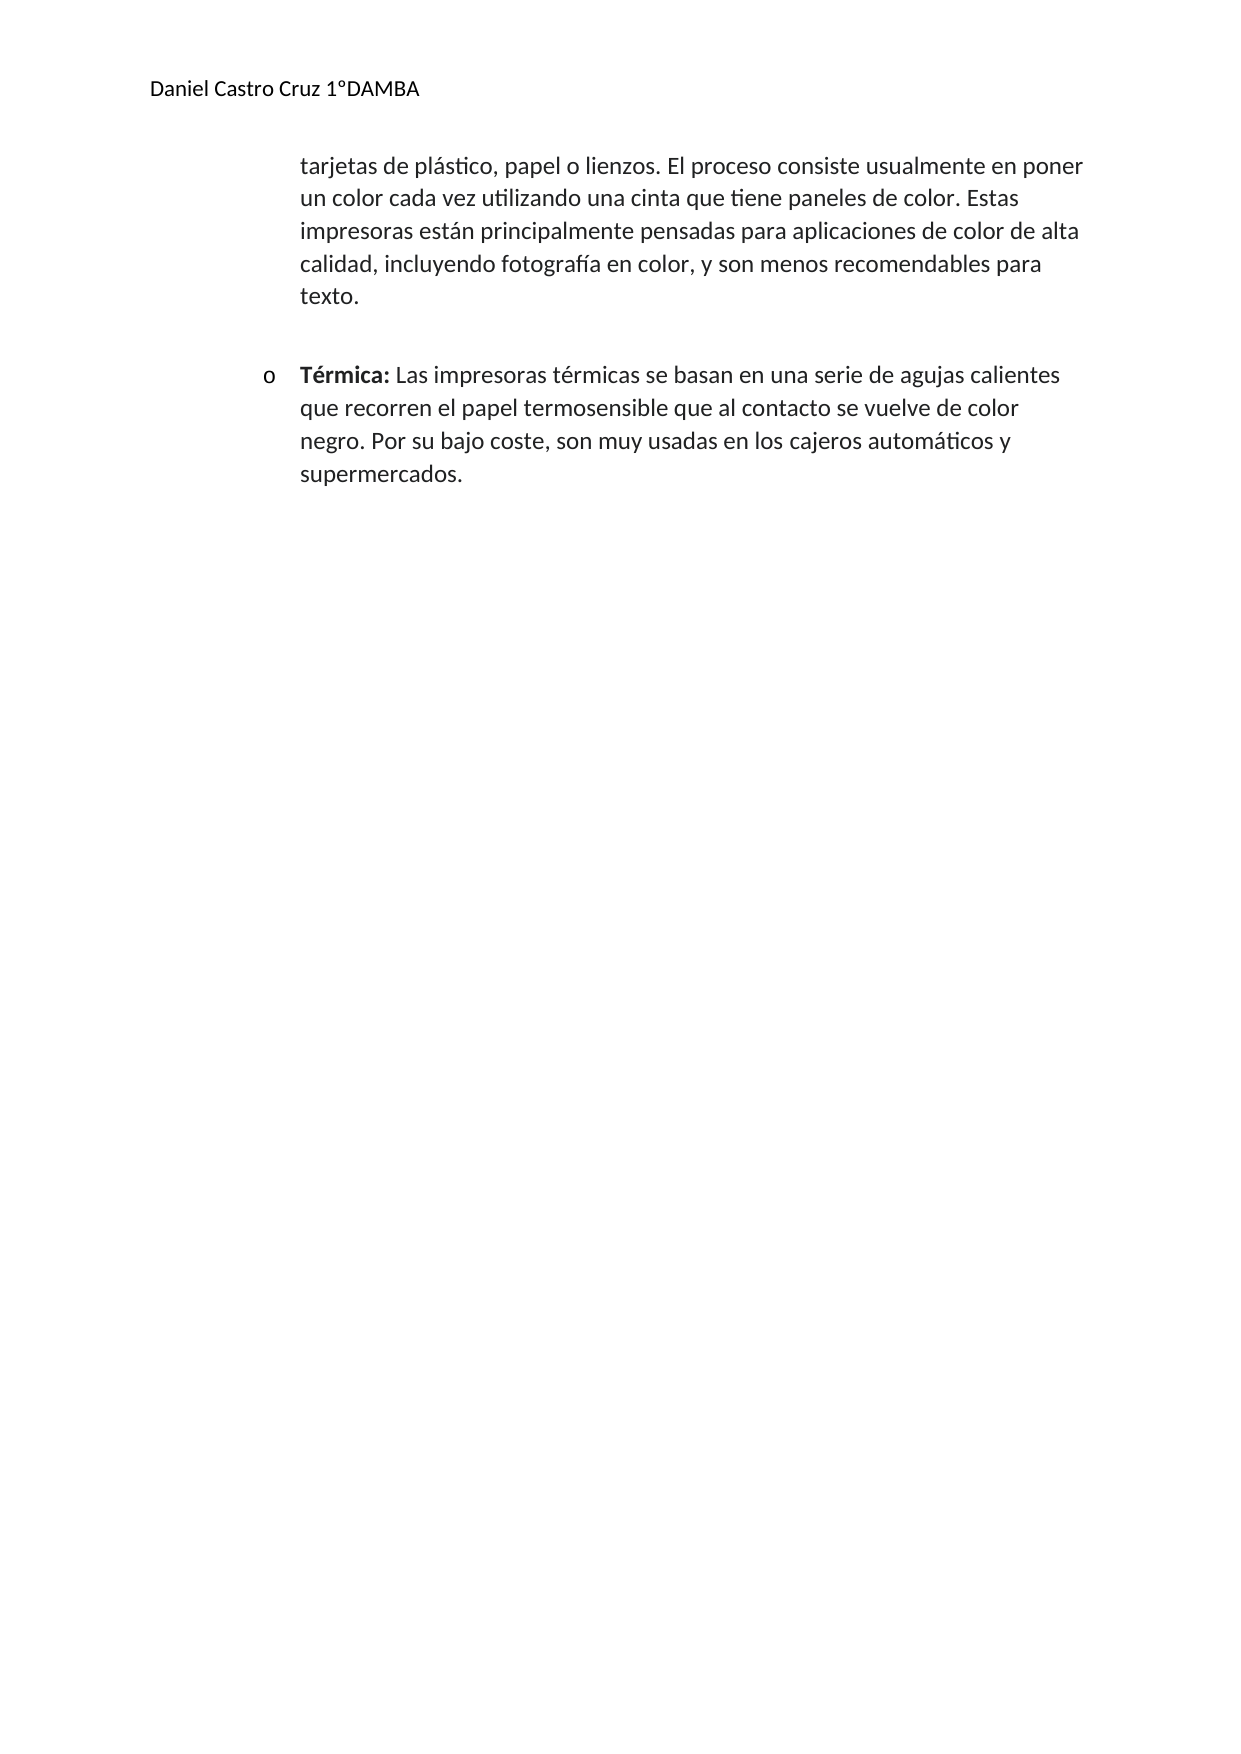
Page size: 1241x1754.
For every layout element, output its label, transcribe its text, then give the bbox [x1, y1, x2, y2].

list tarjetas de plástico, papel o lienzos. El proceso consiste usualmente en poner un color cada vez utilizando una cinta que tiene paneles de color. Estas impresoras están principalmente pensadas para aplicaciones de color de alta calidad, incluyendo fotografía en color, y son menos recomendables para texto. [262, 150, 1090, 341]
list Térmica: Las impresoras térmicas se basan en una serie de agujas calientes que recorren el papel termosensible que al contacto se vuelve de color negro. Por su bajo coste, son muy usadas en los cajeros automáticos y supermercados. [262, 359, 1090, 488]
